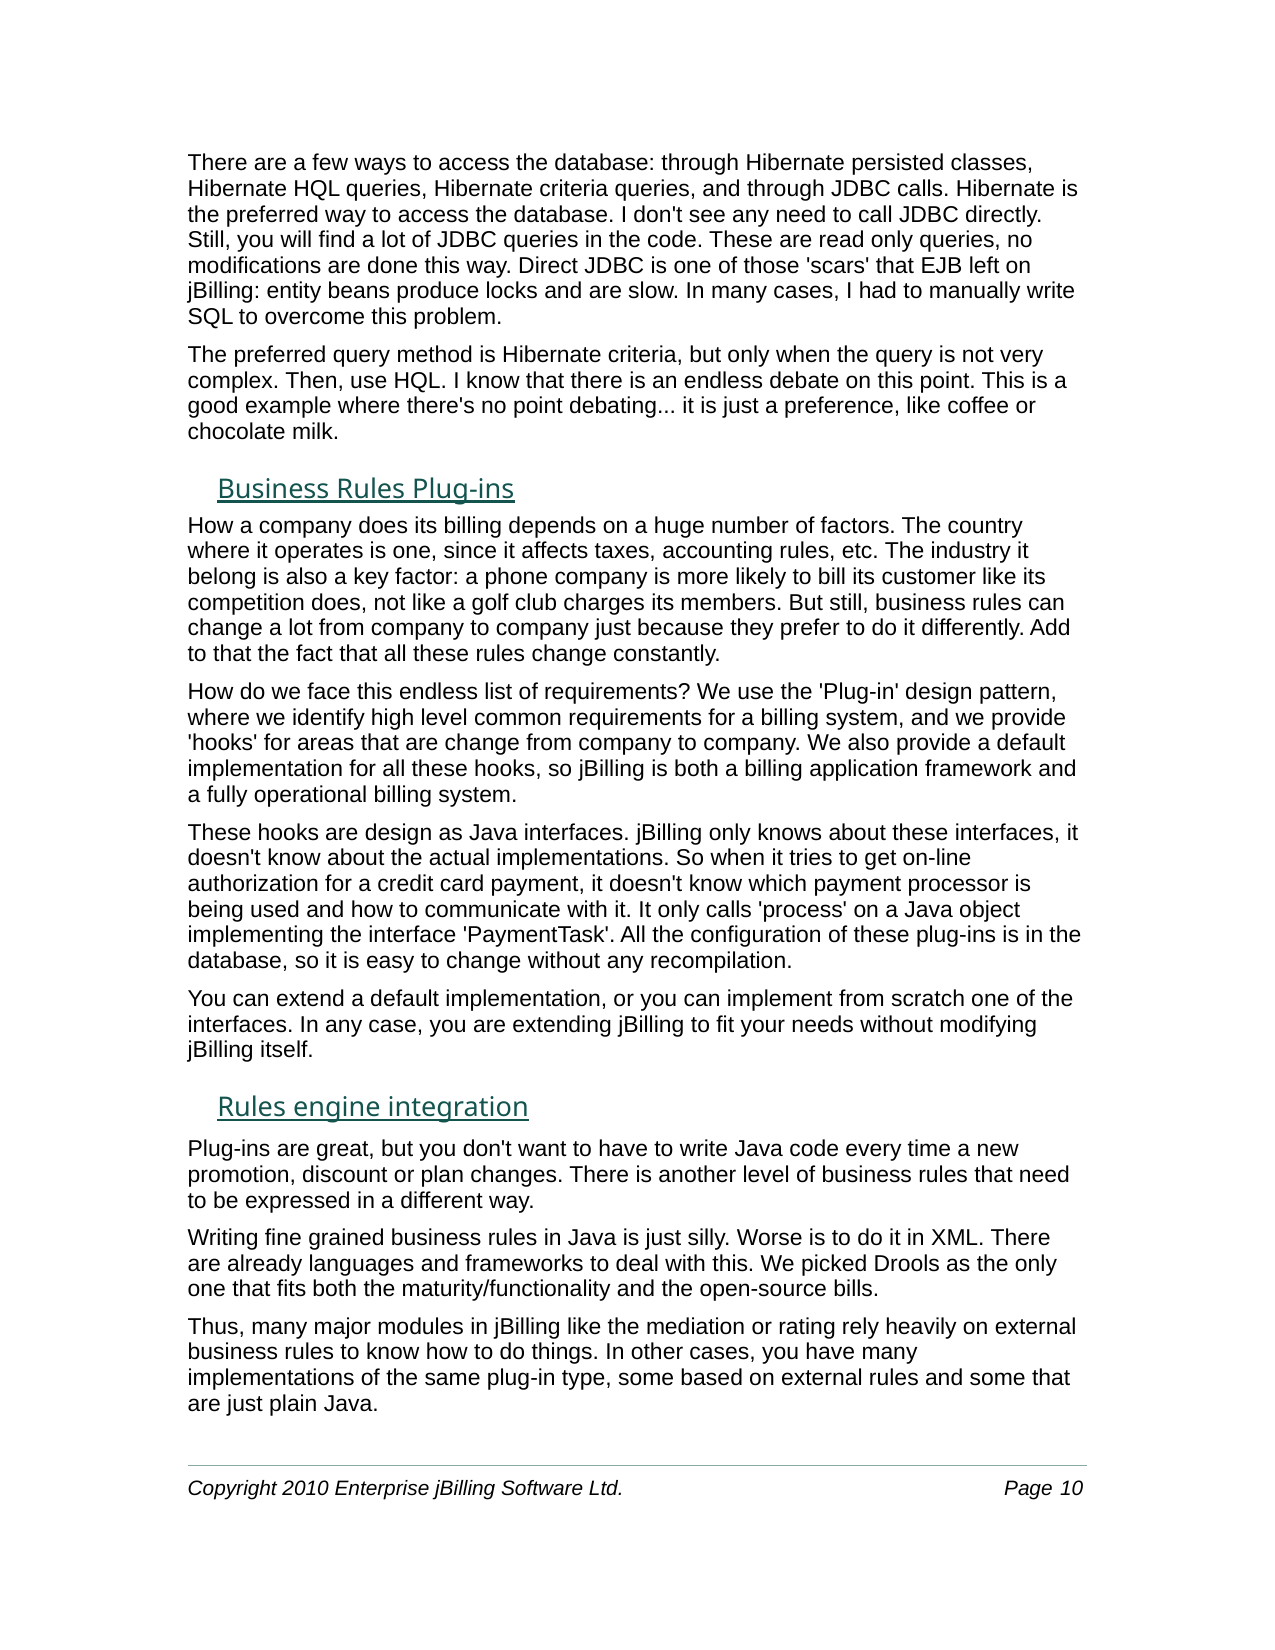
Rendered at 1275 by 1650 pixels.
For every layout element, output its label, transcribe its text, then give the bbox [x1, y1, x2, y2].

text How do we face this endless list of requirements? We use the 'Plug-in' design pattern, where we identify high level common requirements for a billing system, and we provide 'hooks' for areas that are change from company to company. We also provide a default implementation for all these hooks, so jBilling is both a billing application framework and a fully operational billing system. [187, 679, 1087, 807]
text The preferred query method is Hibernate criteria, but only when the query is not very complex. Then, use HQL. I know that there is an endless debate on this point. This is a good example where there's no point debating... it is just a preference, like coffee or chocolate milk. [187, 342, 1087, 444]
text Plug-ins are great, but you don't want to have to write Java code every time a new promotion, discount or plan changes. There is another level of business rules that need to be expressed in a different way. [187, 1136, 1087, 1213]
text There are a few ways to access the database: through Hibernate persisted classes, Hibernate HQL queries, Hibernate criteria queries, and through JDBC calls. Hibernate is the preferred way to access the database. I don't see any need to call JDBC directly. Still, you will find a lot of JDBC queries in the code. These are read only queries, no modifications are done this way. Direct JDBC is one of those 'scars' that EJB left on jBilling: entity beans produce locks and are slow. In many cases, I had to manually write SQL to overcome this problem. [187, 150, 1087, 329]
text Thus, many major modules in jBilling like the mediation or rating rely heavily on external business rules to know how to do things. In other cases, you have many implementations of the same plug-in type, some based on external rules and some that are just plain Java. [187, 1313, 1087, 1416]
subtitle Business Rules Plug-ins [217, 469, 1087, 506]
subtitle Rules engine integration [217, 1087, 1087, 1124]
text How a company does its billing depends on a huge number of factors. The country where it operates is one, since it affects taxes, accounting rules, etc. The industry it belong is also a key factor: a phone company is more likely to bill its customer like its competition does, not like a golf club charges its members. But still, business rules can change a lot from company to company just because they prefer to do it differently. Add to that the fact that all these rules change constantly. [187, 512, 1087, 666]
text These hooks are design as Java interfaces. jBilling only knows about these interfaces, it doesn't know about the actual implementations. So when it tries to get on-line authorization for a credit card payment, it doesn't know which payment processor is being used and how to communicate with it. It only calls 'process' on a Java object implementing the interface 'PaymentTask'. All the configuration of these plug-ins is in the database, so it is easy to change without any recompilation. [187, 819, 1087, 973]
text You can extend a default implementation, or you can implement from scratch one of the interfaces. In any case, you are extending jBilling to fit your needs without modifying jBilling itself. [187, 986, 1087, 1062]
text Writing fine grained business rules in Java is just silly. Worse is to do it in XML. There are already languages and frameworks to deal with this. We picked Drools as the only one that fits both the maturity/functionality and the open-source bills. [187, 1225, 1087, 1302]
